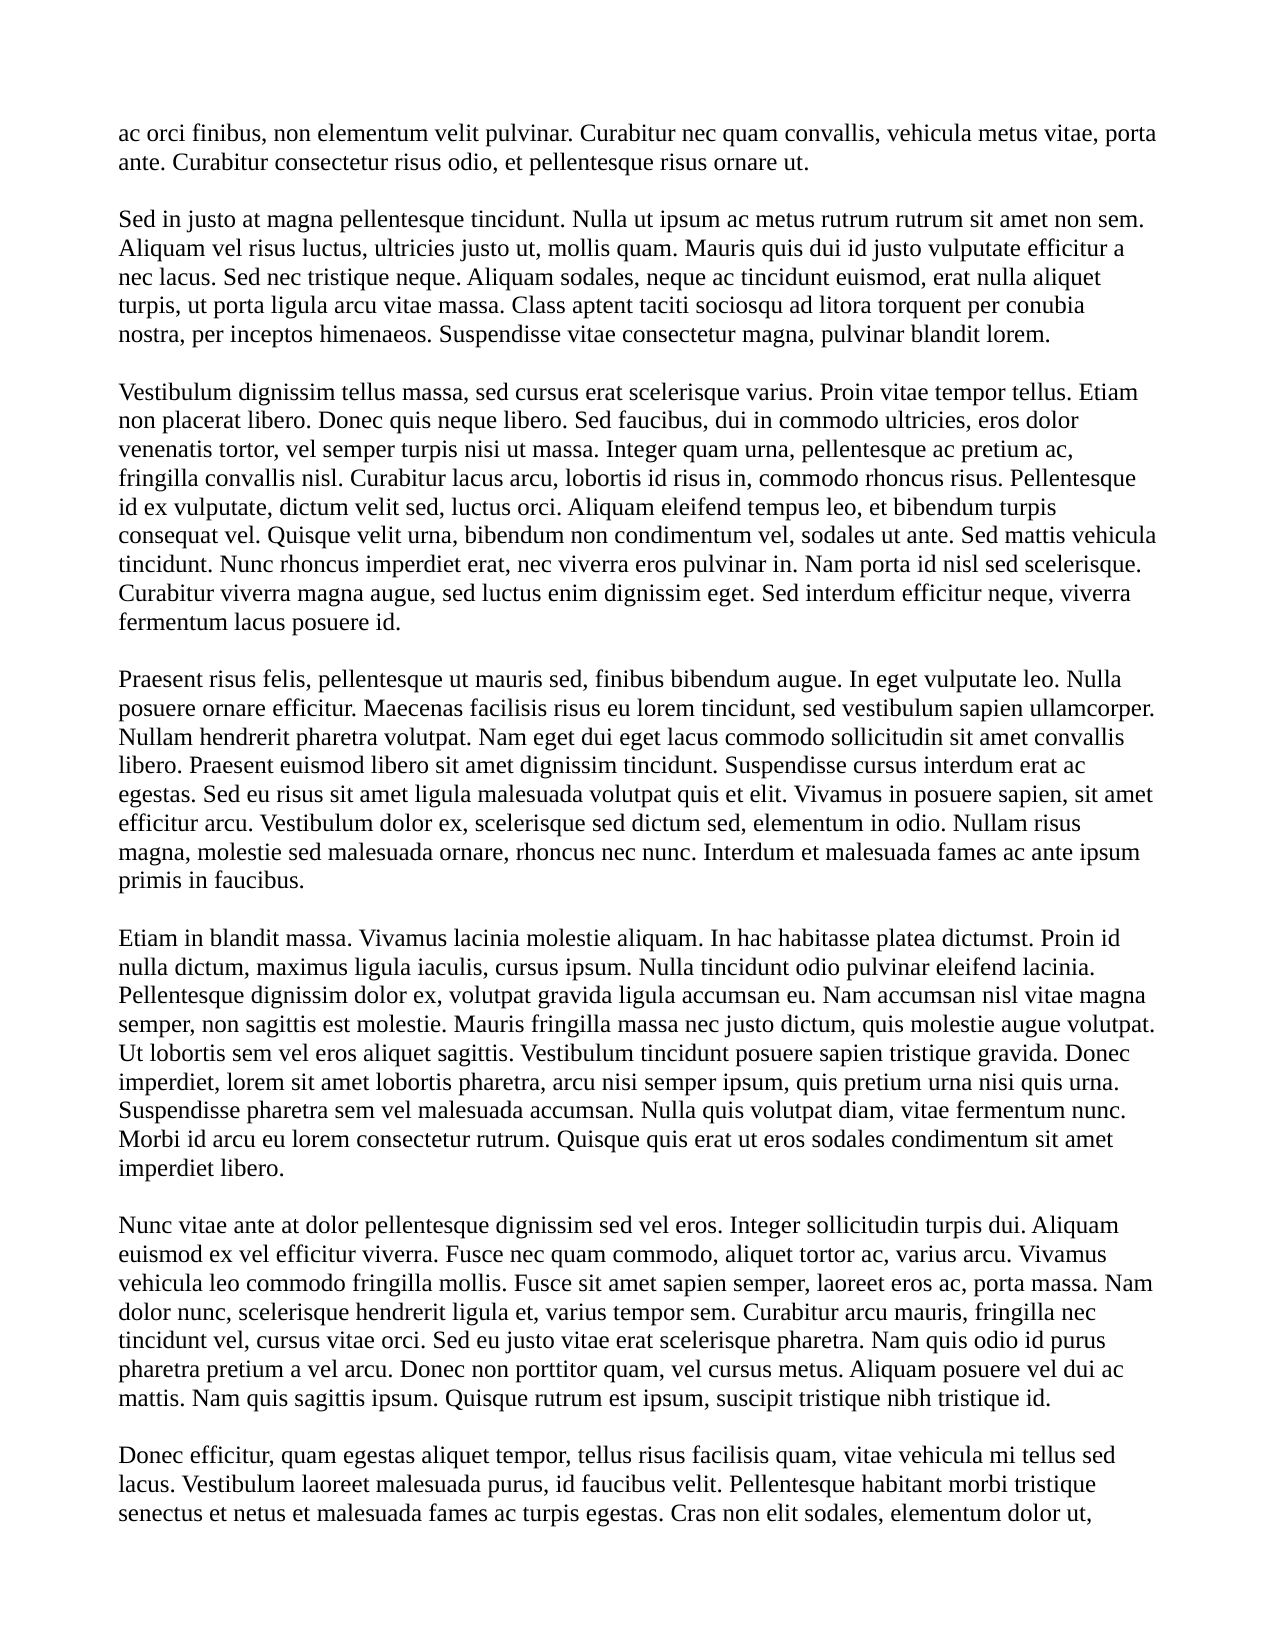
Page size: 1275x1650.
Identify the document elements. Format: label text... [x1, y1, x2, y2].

text ac orci finibus, non elementum velit pulvinar. Curabitur nec quam convallis, vehicula metus vitae, porta ante. Curabitur consectetur risus odio, et pellentesque risus ornare ut. [118, 118, 1157, 176]
text Praesent risus felis, pellentesque ut mauris sed, finibus bibendum augue. In eget vulputate leo. Nulla posuere ornare efficitur. Maecenas facilisis risus eu lorem tincidunt, sed vestibulum sapien ullamcorper. Nullam hendrerit pharetra volutpat. Nam eget dui eget lacus commodo sollicitudin sit amet convallis libero. Praesent euismod libero sit amet dignissim tincidunt. Suspendisse cursus interdum erat ac egestas. Sed eu risus sit amet ligula malesuada volutpat quis et elit. Vivamus in posuere sapien, sit amet efficitur arcu. Vestibulum dolor ex, scelerisque sed dictum sed, elementum in odio. Nullam risus magna, molestie sed malesuada ornare, rhoncus nec nunc. Interdum et malesuada fames ac ante ipsum primis in faucibus. [118, 664, 1157, 894]
text Sed in justo at magna pellentesque tincidunt. Nulla ut ipsum ac metus rutrum rutrum sit amet non sem. Aliquam vel risus luctus, ultricies justo ut, mollis quam. Mauris quis dui id justo vulputate efficitur a nec lacus. Sed nec tristique neque. Aliquam sodales, neque ac tincidunt euismod, erat nulla aliquet turpis, ut porta ligula arcu vitae massa. Class aptent taciti sociosqu ad litora torquent per conubia nostra, per inceptos himenaeos. Suspendisse vitae consectetur magna, pulvinar blandit lorem. [118, 204, 1157, 348]
text Donec efficitur, quam egestas aliquet tempor, tellus risus facilisis quam, vitae vehicula mi tellus sed lacus. Vestibulum laoreet malesuada purus, id faucibus velit. Pellentesque habitant morbi tristique senectus et netus et malesuada fames ac turpis egestas. Cras non elit sodales, elementum dolor ut, [118, 1441, 1157, 1527]
text Nunc vitae ante at dolor pellentesque dignissim sed vel eros. Integer sollicitudin turpis dui. Aliquam euismod ex vel efficitur viverra. Fusce nec quam commodo, aliquet tortor ac, varius arcu. Vivamus vehicula leo commodo fringilla mollis. Fusce sit amet sapien semper, laoreet eros ac, porta massa. Nam dolor nunc, scelerisque hendrerit ligula et, varius tempor sem. Curabitur arcu mauris, fringilla nec tincidunt vel, cursus vitae orci. Sed eu justo vitae erat scelerisque pharetra. Nam quis odio id purus pharetra pretium a vel arcu. Donec non porttitor quam, vel cursus metus. Aliquam posuere vel dui ac mattis. Nam quis sagittis ipsum. Quisque rutrum est ipsum, suscipit tristique nibh tristique id. [118, 1211, 1157, 1412]
text Etiam in blandit massa. Vivamus lacinia molestie aliquam. In hac habitasse platea dictumst. Proin id nulla dictum, maximus ligula iaculis, cursus ipsum. Nulla tincidunt odio pulvinar eleifend lacinia. Pellentesque dignissim dolor ex, volutpat gravida ligula accumsan eu. Nam accumsan nisl vitae magna semper, non sagittis est molestie. Mauris fringilla massa nec justo dictum, quis molestie augue volutpat. Ut lobortis sem vel eros aliquet sagittis. Vestibulum tincidunt posuere sapien tristique gravida. Donec imperdiet, lorem sit amet lobortis pharetra, arcu nisi semper ipsum, quis pretium urna nisi quis urna. Suspendisse pharetra sem vel malesuada accumsan. Nulla quis volutpat diam, vitae fermentum nunc. Morbi id arcu eu lorem consectetur rutrum. Quisque quis erat ut eros sodales condimentum sit amet imperdiet libero. [118, 923, 1157, 1182]
text Vestibulum dignissim tellus massa, sed cursus erat scelerisque varius. Proin vitae tempor tellus. Etiam non placerat libero. Donec quis neque libero. Sed faucibus, dui in commodo ultricies, eros dolor venenatis tortor, vel semper turpis nisi ut massa. Integer quam urna, pellentesque ac pretium ac, fringilla convallis nisl. Curabitur lacus arcu, lobortis id risus in, commodo rhoncus risus. Pellentesque id ex vulputate, dictum velit sed, luctus orci. Aliquam eleifend tempus leo, et bibendum turpis consequat vel. Quisque velit urna, bibendum non condimentum vel, sodales ut ante. Sed mattis vehicula tincidunt. Nunc rhoncus imperdiet erat, nec viverra eros pulvinar in. Nam porta id nisl sed scelerisque. Curabitur viverra magna augue, sed luctus enim dignissim eget. Sed interdum efficitur neque, viverra fermentum lacus posuere id. [118, 377, 1157, 636]
